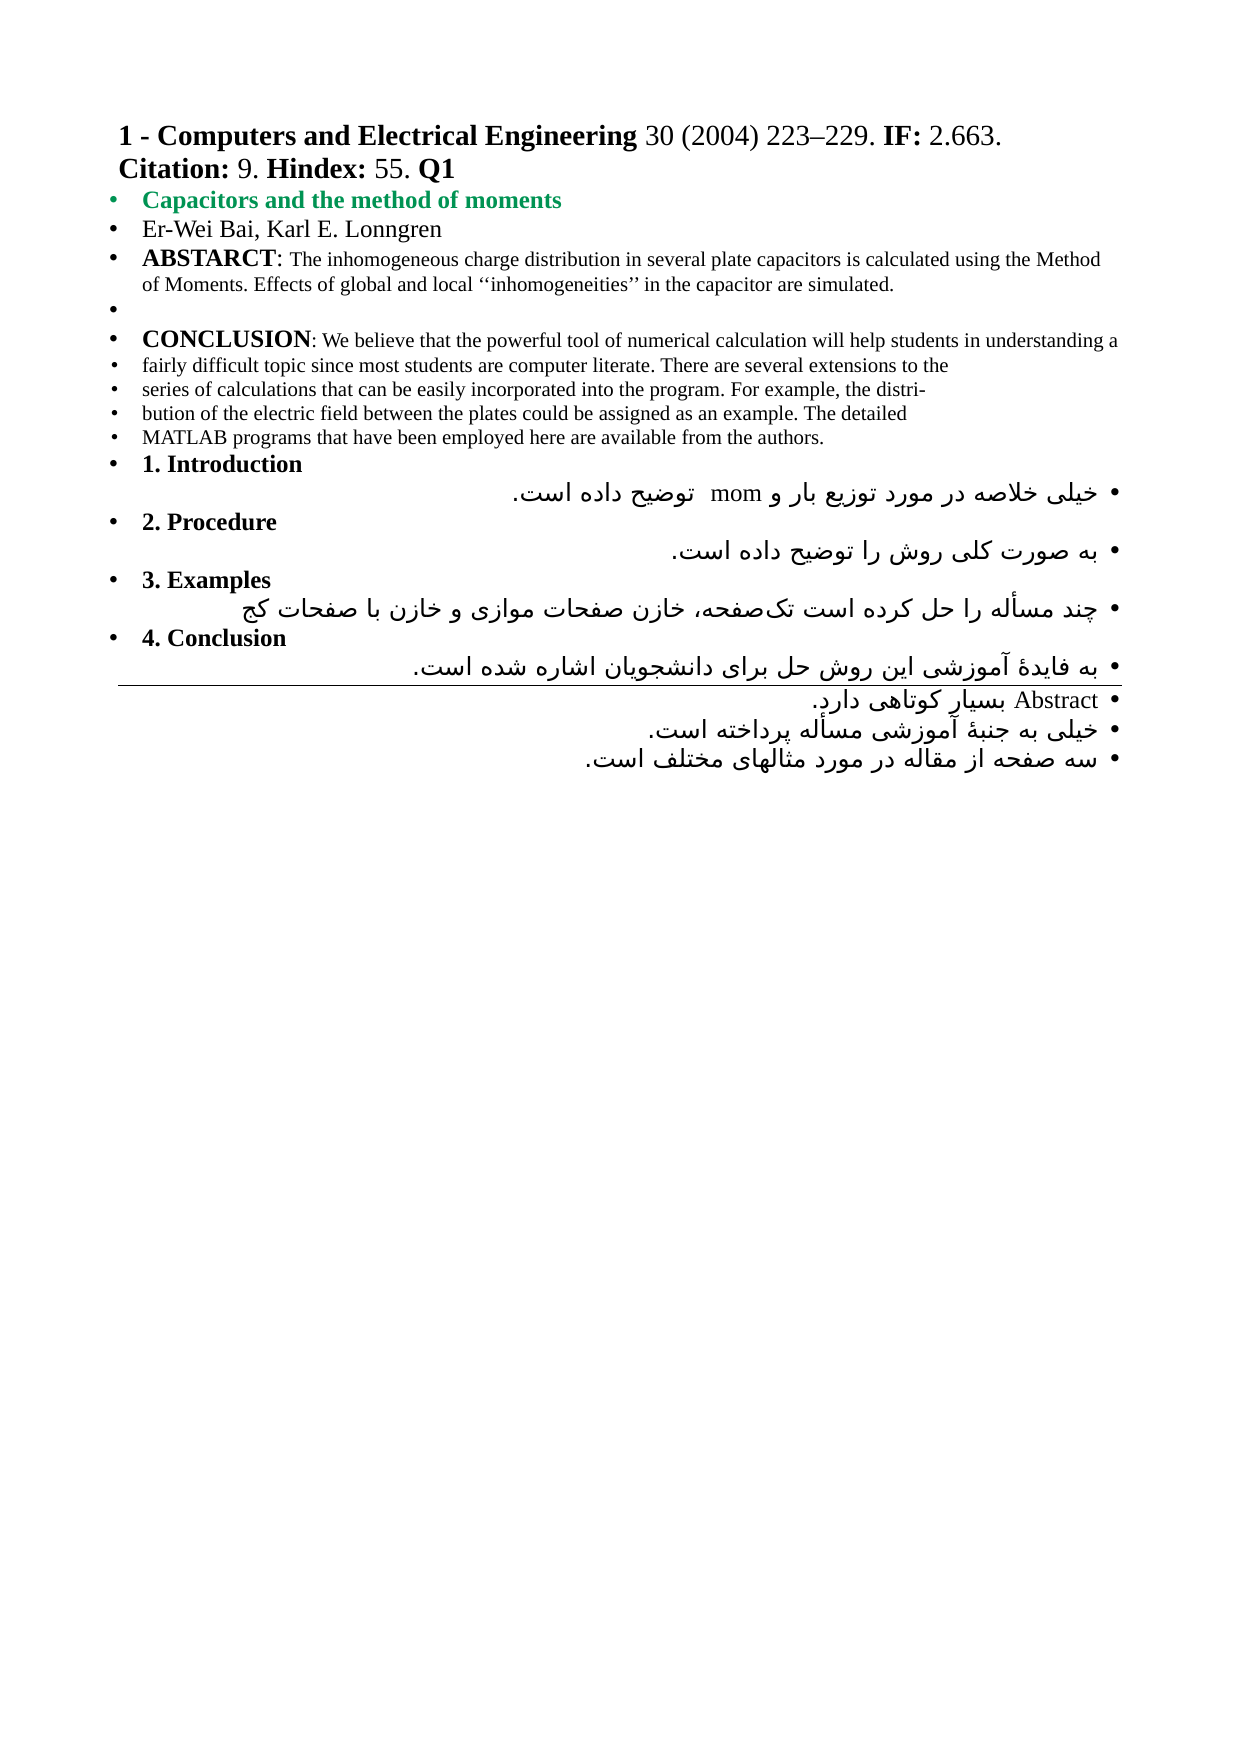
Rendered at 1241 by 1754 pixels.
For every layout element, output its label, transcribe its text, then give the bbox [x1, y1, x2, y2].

list fairly difficult topic since most students are computer literate. There are several extensions to the [118, 353, 1122, 377]
list Abstract بسیار کوتاهی دارد. [118, 686, 1122, 715]
list خیلی به جنبهٔ آموزشی مسأله پرداخته است. [118, 715, 1122, 744]
list به صورت کلی روش را توضیح داده است. [118, 536, 1122, 565]
list bution of the electric field between the plates could be assigned as an example. The detailed [118, 401, 1122, 425]
list MATLAB programs that have been employed here are available from the authors. [118, 425, 1122, 449]
list CONCLUSION: We believe that the powerful tool of numerical calculation will help students in understanding a [118, 324, 1122, 353]
list Er-Wei Bai, Karl E. Lonngren [118, 214, 1122, 243]
list خیلی خلاصه در مورد توزیع بار و mom توضیح داده است. [118, 478, 1122, 507]
list به فایدهٔ آموزشی این روش حل برای دانشجویان اشاره شده است. [118, 652, 1122, 685]
text 1 - Computers and Electrical Engineering 30 (2004) 223–229. IF: 2.663. Citation: 9. Hindex: 55. Q1 [118, 118, 1122, 185]
list Capacitors and the method of moments [118, 185, 1122, 214]
list چند مسأله را حل کرده است تک‌صفحه، خازن صفحات موازی و خازن با صفحات کج [118, 594, 1122, 623]
list سه صفحه از مقاله در مورد مثالهای مختلف است. [118, 744, 1122, 773]
list 1. Introduction [118, 449, 1122, 478]
list 4. Conclusion [118, 623, 1122, 652]
list 2. Procedure [118, 507, 1122, 536]
list series of calculations that can be easily incorporated into the program. For example, the distri- [118, 377, 1122, 401]
list 3. Examples [118, 565, 1122, 594]
list ABSTARCT: The inhomogeneous charge distribution in several plate capacitors is calculated using the Method of Moments. Effects of global and local ‘‘inhomogeneities’’ in the capacitor are simulated. [118, 243, 1122, 296]
